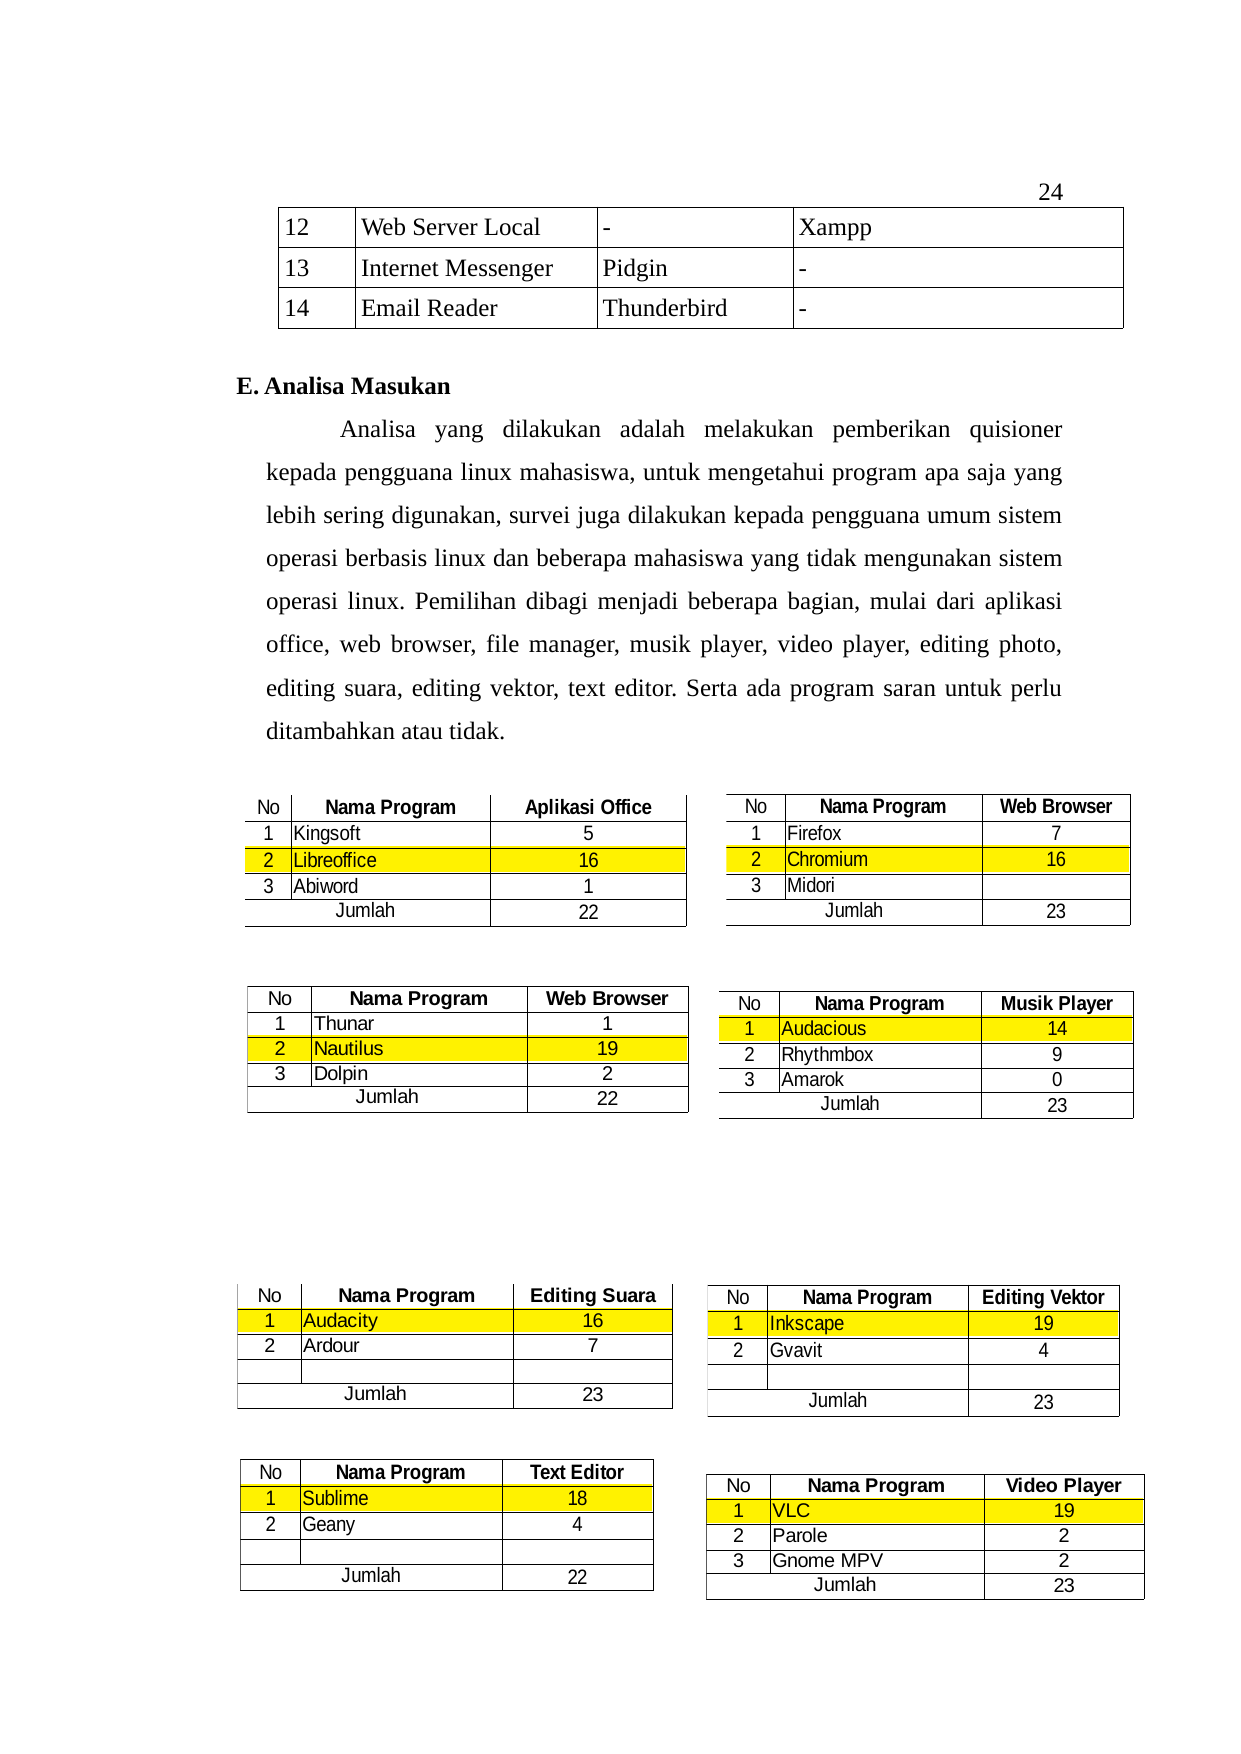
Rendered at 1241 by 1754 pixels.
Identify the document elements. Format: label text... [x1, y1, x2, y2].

table_cell Pidgin [598, 248, 793, 287]
text Analisa yang dilakukan adalah melakukan pemberikan quisioner kepada pengguana linux mahasiswa, untuk mengetahui program apa saja yang lebih sering digunakan, survei juga dilakukan kepada pengguana umum sistem operasi berbasis linux dan beberapa mahasiswa yang tidak mengunakan sistem operasi linux. Pemilihan dibagi menjadi beberapa bagian, mulai dari aplikasi office, web browser, file manager, musik player, video player, editing photo, editing suara, editing vektor, text editor. Serta ada program saran untuk perlu ditambahkan atau tidak. [266, 414, 1063, 744]
table_cell - [794, 248, 1123, 287]
table_cell 13 [279, 248, 355, 287]
table_cell 14 [279, 288, 355, 328]
table_cell Xampp [794, 208, 1123, 247]
table_cell - [598, 208, 793, 247]
table_cell Thunderbird [598, 288, 793, 328]
table_cell 12 [279, 208, 355, 247]
table_cell - [794, 288, 1123, 328]
table_cell Web Server Local [356, 208, 597, 247]
text E. Analisa Masukan [236, 371, 1063, 399]
table_cell Internet Messenger [356, 248, 597, 287]
table_cell Email Reader [356, 288, 597, 328]
